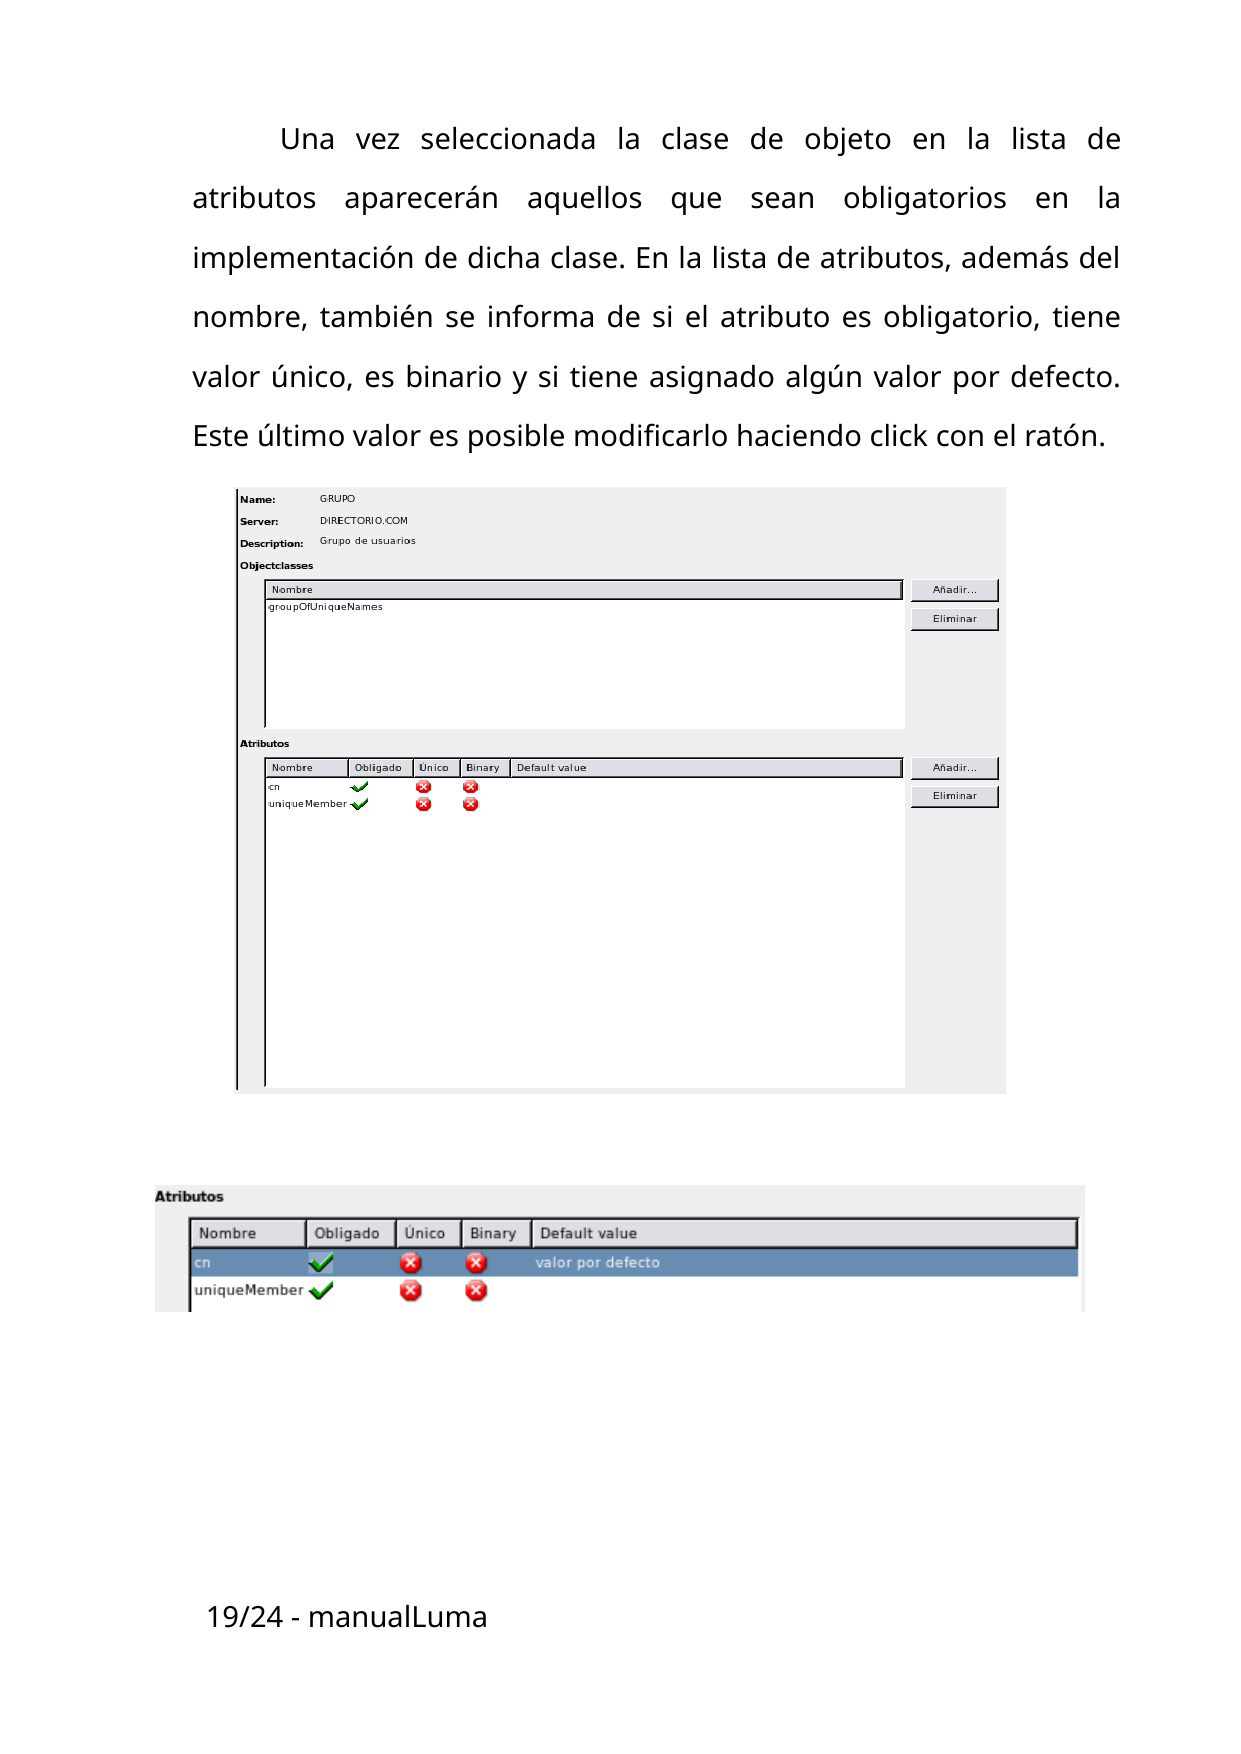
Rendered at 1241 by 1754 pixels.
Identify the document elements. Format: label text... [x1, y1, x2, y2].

text Una vez seleccionada la clase de objeto en la lista de atributos aparecerán aquellos que sean obligatorios en la implementación de dicha clase. En la lista de atributos, además del nombre, también se informa de si el atributo es obligatorio, tiene valor único, es binario y si tiene asignado algún valor por defecto. Este último valor es posible modificarlo haciendo click con el ratón. [192, 118, 1122, 455]
picture [234, 487, 1007, 1094]
picture [155, 1185, 1086, 1312]
